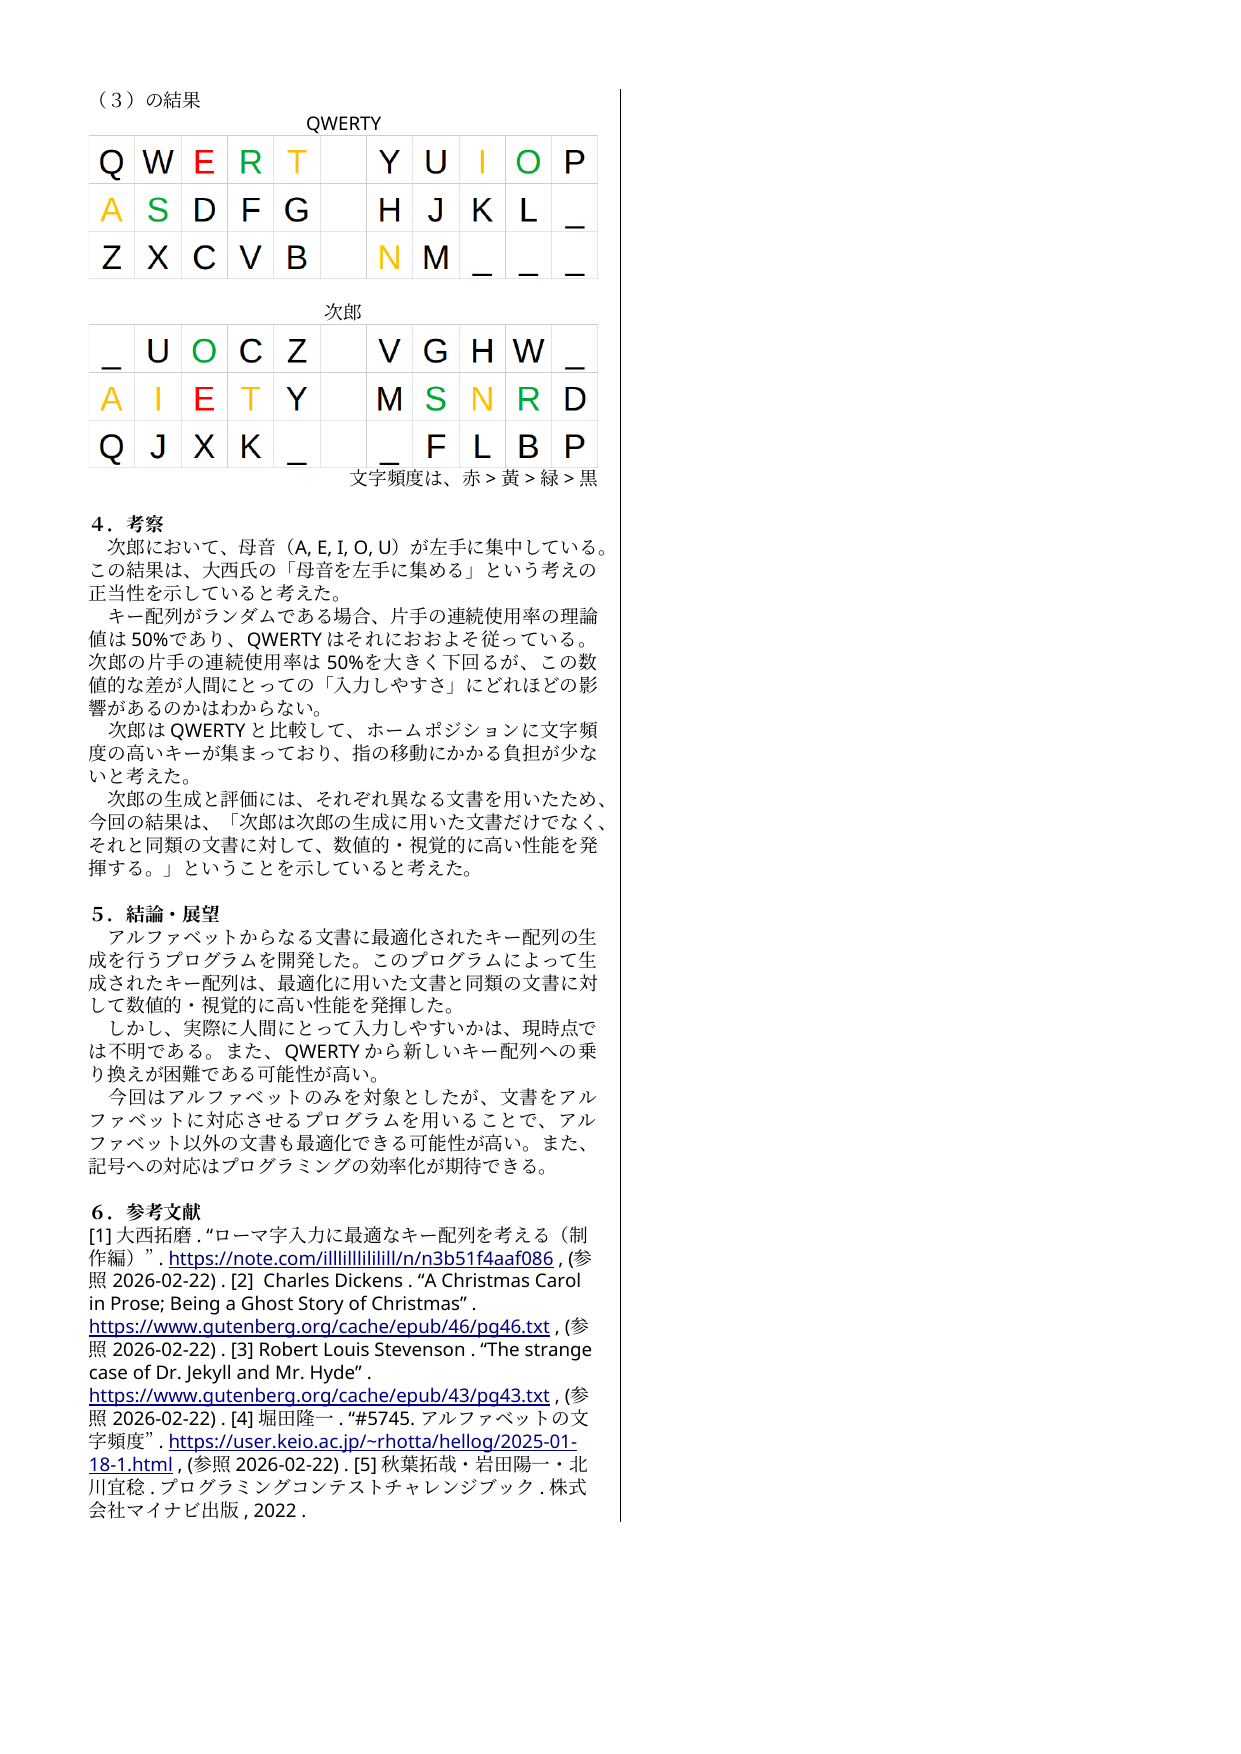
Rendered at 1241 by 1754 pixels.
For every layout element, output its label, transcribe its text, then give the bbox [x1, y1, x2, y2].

text QWERTY [89, 112, 598, 135]
text 文字頻度は、赤 > 黃 > 緑 > 黒 [89, 468, 598, 490]
text ６．参考文献 [89, 1201, 598, 1224]
text 今回はアルファベットのみを対象としたが、文書をアルファベットに対応させるプログラムを用いることで、アルファベット以外の文書も最適化できる可能性が高い。また、記号への対応はプログラミングの効率化が期待できる。 [89, 1086, 598, 1178]
text しかし、実際に人間にとって入力しやすいかは、現時点では不明である。また、QWERTYから新しいキー配列への乗り換えが困難である可能性が高い。 [89, 1017, 598, 1086]
text 次郎 [89, 301, 598, 324]
text アルファベットからなる文書に最適化されたキー配列の生成を行うプログラムを開発した。このプログラムによって生成されたキー配列は、最適化に用いた文書と同類の文書に対して数値的・視覚的に高い性能を発揮した。 [89, 926, 598, 1017]
text （３）の結果 [89, 89, 598, 112]
text ５．結論・展望 [89, 903, 598, 926]
text キー配列がランダムである場合、片手の連続使用率の理論値は50%であり、QWERTYはそれにおおよそ従っている。次郎の片手の連続使用率は50%を大きく下回るが、この数値的な差が人間にとっての「入力しやすさ」にどれほどの影響があるのかはわからない。 [89, 605, 598, 719]
picture [88, 135, 598, 279]
text 次郎の生成と評価には、それぞれ異なる文書を用いたため、今回の結果は、「次郎は次郎の生成に用いた文書だけでなく、それと同類の文書に対して、数値的・視覚的に高い性能を発揮する。」ということを示していると考えた。 [89, 788, 598, 880]
picture [88, 324, 598, 468]
text 次郎において、母音（A, E, I, O, U）が左手に集中している。この結果は、大西氏の「母音を左手に集める」という考えの正当性を示していると考えた。 [89, 536, 598, 605]
text ４．考察 [89, 513, 598, 536]
text [1] 大西拓磨 . “ローマ字入力に最適なキー配列を考える（制作編）” . https://note.com/illlilllililill/n/n3b51f4aaf086 , (参照 2026-02-22) . [2] Charles Dickens . “A Christmas Carol in Prose; Being a Ghost Story of Christmas” . https://www.gutenberg.org/cache/epub/46/pg46.txt , (参照 2026-02-22) . [3] Robert Louis Stevenson . “The strange case of Dr. Jekyll and Mr. Hyde” . https://www.gutenberg.org/cache/epub/43/pg43.txt , (参照 2026-02-22) . [4] 堀田隆一 . “#5745. アルファベットの文字頻度” . https://user.keio.ac.jp/~rhotta/hellog/2025-01-18-1.html , (参照 2026-02-22) . [5] 秋葉拓哉・岩田陽一・北川宜稔 . プログラミングコンテストチャレンジブック . 株式会社マイナビ出版 , 2022 . [89, 1224, 598, 1522]
text 次郎はQWERTYと比較して、ホームポジションに文字頻度の高いキーが集まっており、指の移動にかかる負担が少ないと考えた。 [89, 719, 598, 788]
